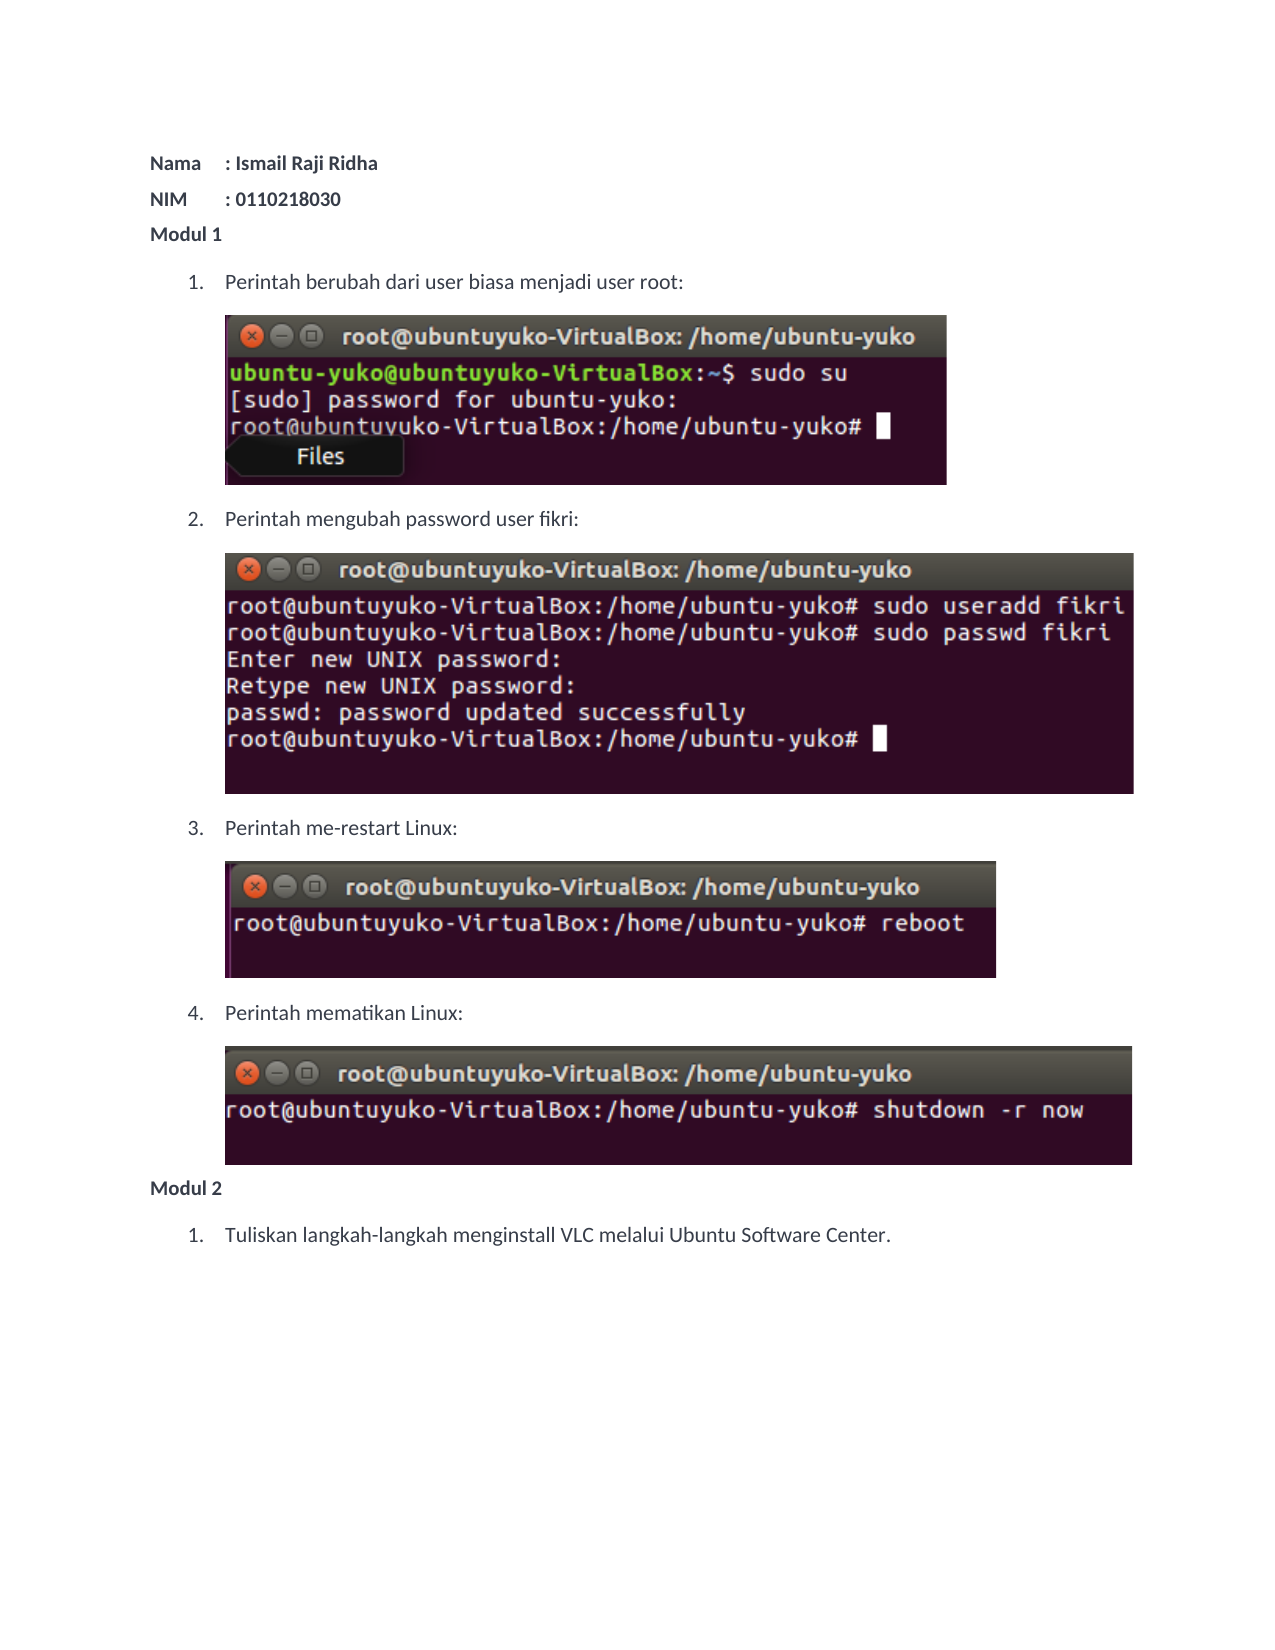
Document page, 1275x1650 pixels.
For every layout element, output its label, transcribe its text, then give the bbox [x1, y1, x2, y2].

list Perintah berubah dari user biasa menjadi user root: [187, 268, 1125, 294]
text Modul 1 [150, 222, 1125, 247]
list Perintah mematikan Linux: [187, 999, 1125, 1025]
text Modul 2 [150, 1175, 1125, 1200]
list Perintah mengubah password user fikri: [187, 506, 1125, 532]
text NIM : 0110218030 [150, 186, 1125, 211]
text Nama : Ismail Raji Ridha [150, 150, 1125, 175]
list Perintah me-restart Linux: [187, 814, 1125, 841]
list Tuliskan langkah-langkah menginstall VLC melalui Ubuntu Software Center. [187, 1221, 1125, 1248]
